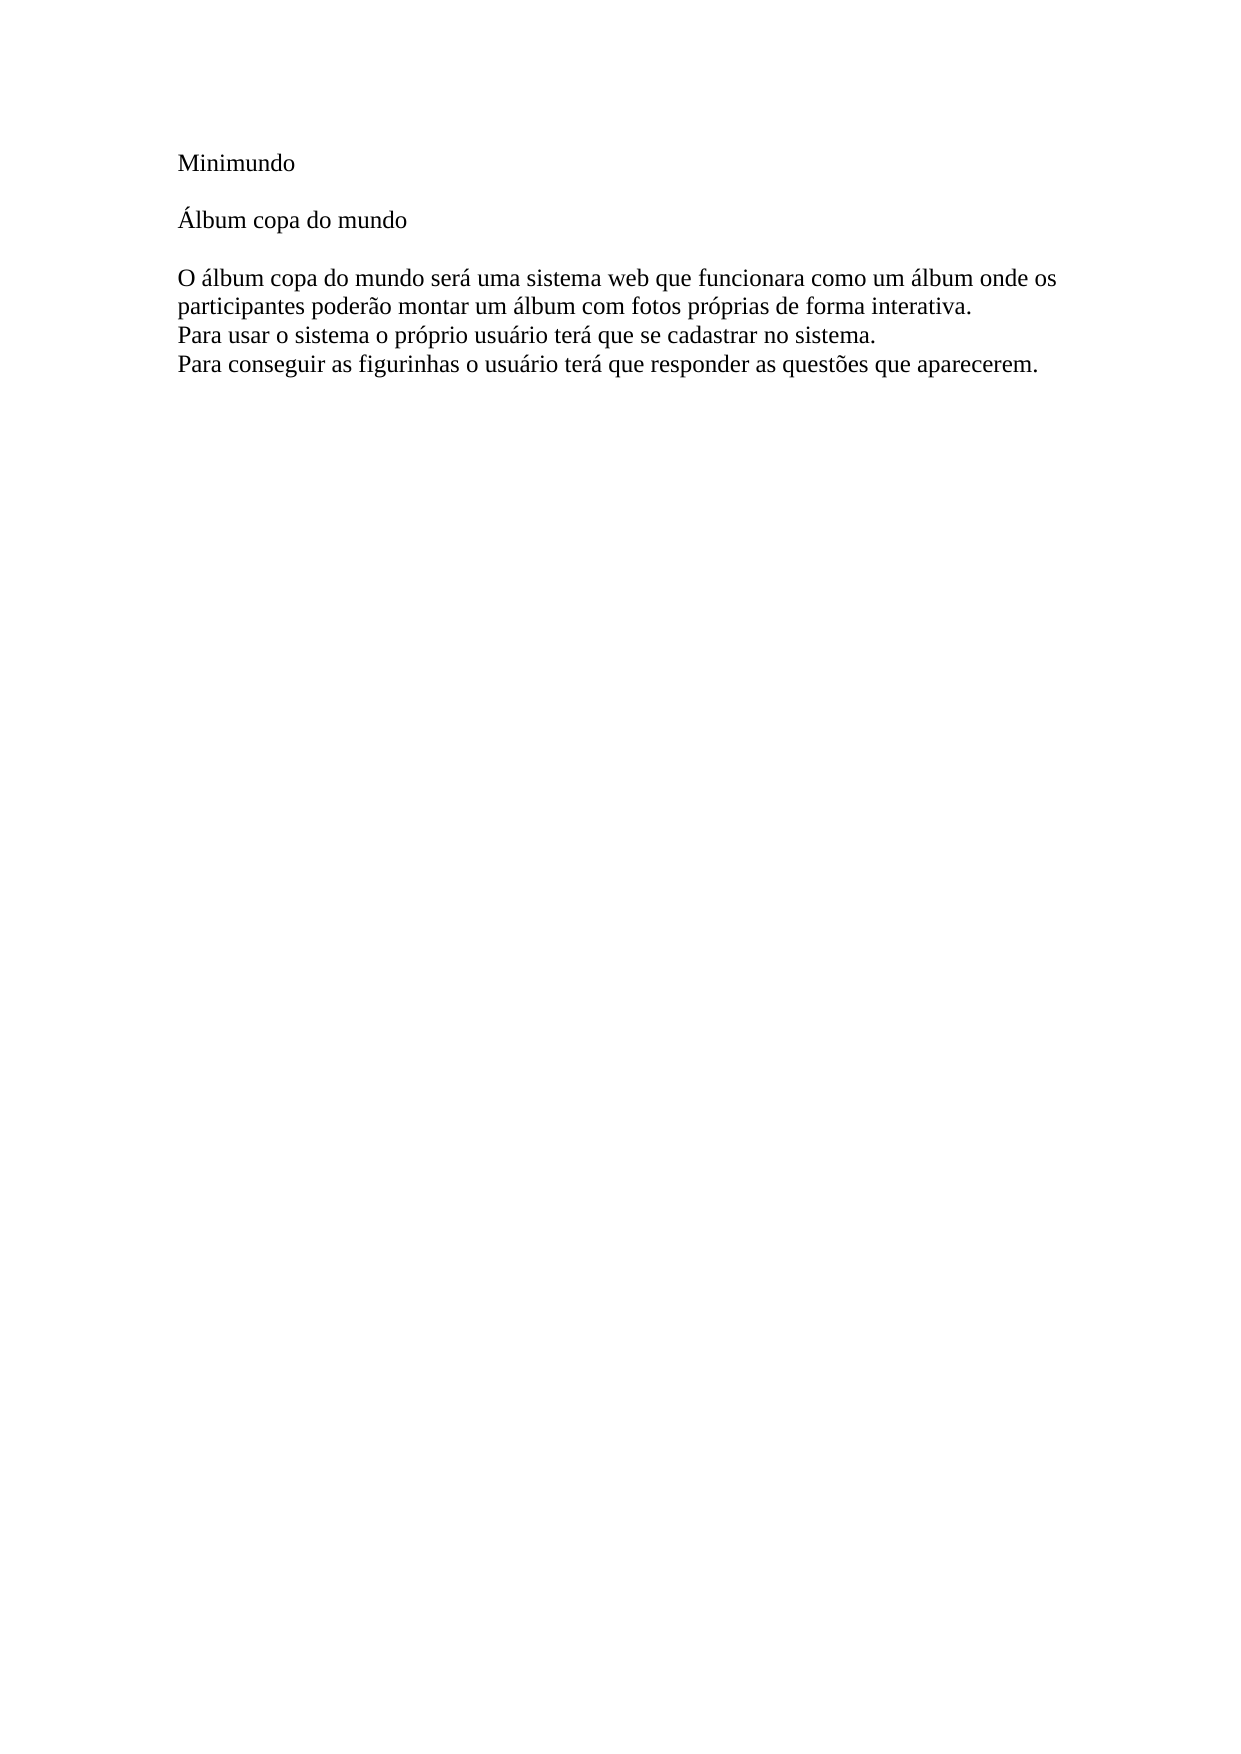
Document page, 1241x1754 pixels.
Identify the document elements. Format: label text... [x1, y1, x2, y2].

text Para conseguir as figurinhas o usuário terá que responder as questões que aparecerem. [177, 349, 1063, 378]
text Minimundo Álbum copa do mundo [177, 148, 1063, 234]
text Para usar o sistema o próprio usuário terá que se cadastrar no sistema. [177, 320, 1063, 349]
text O álbum copa do mundo será uma sistema web que funcionara como um álbum onde os participantes poderão montar um álbum com fotos próprias de forma interativa. [177, 263, 1063, 320]
